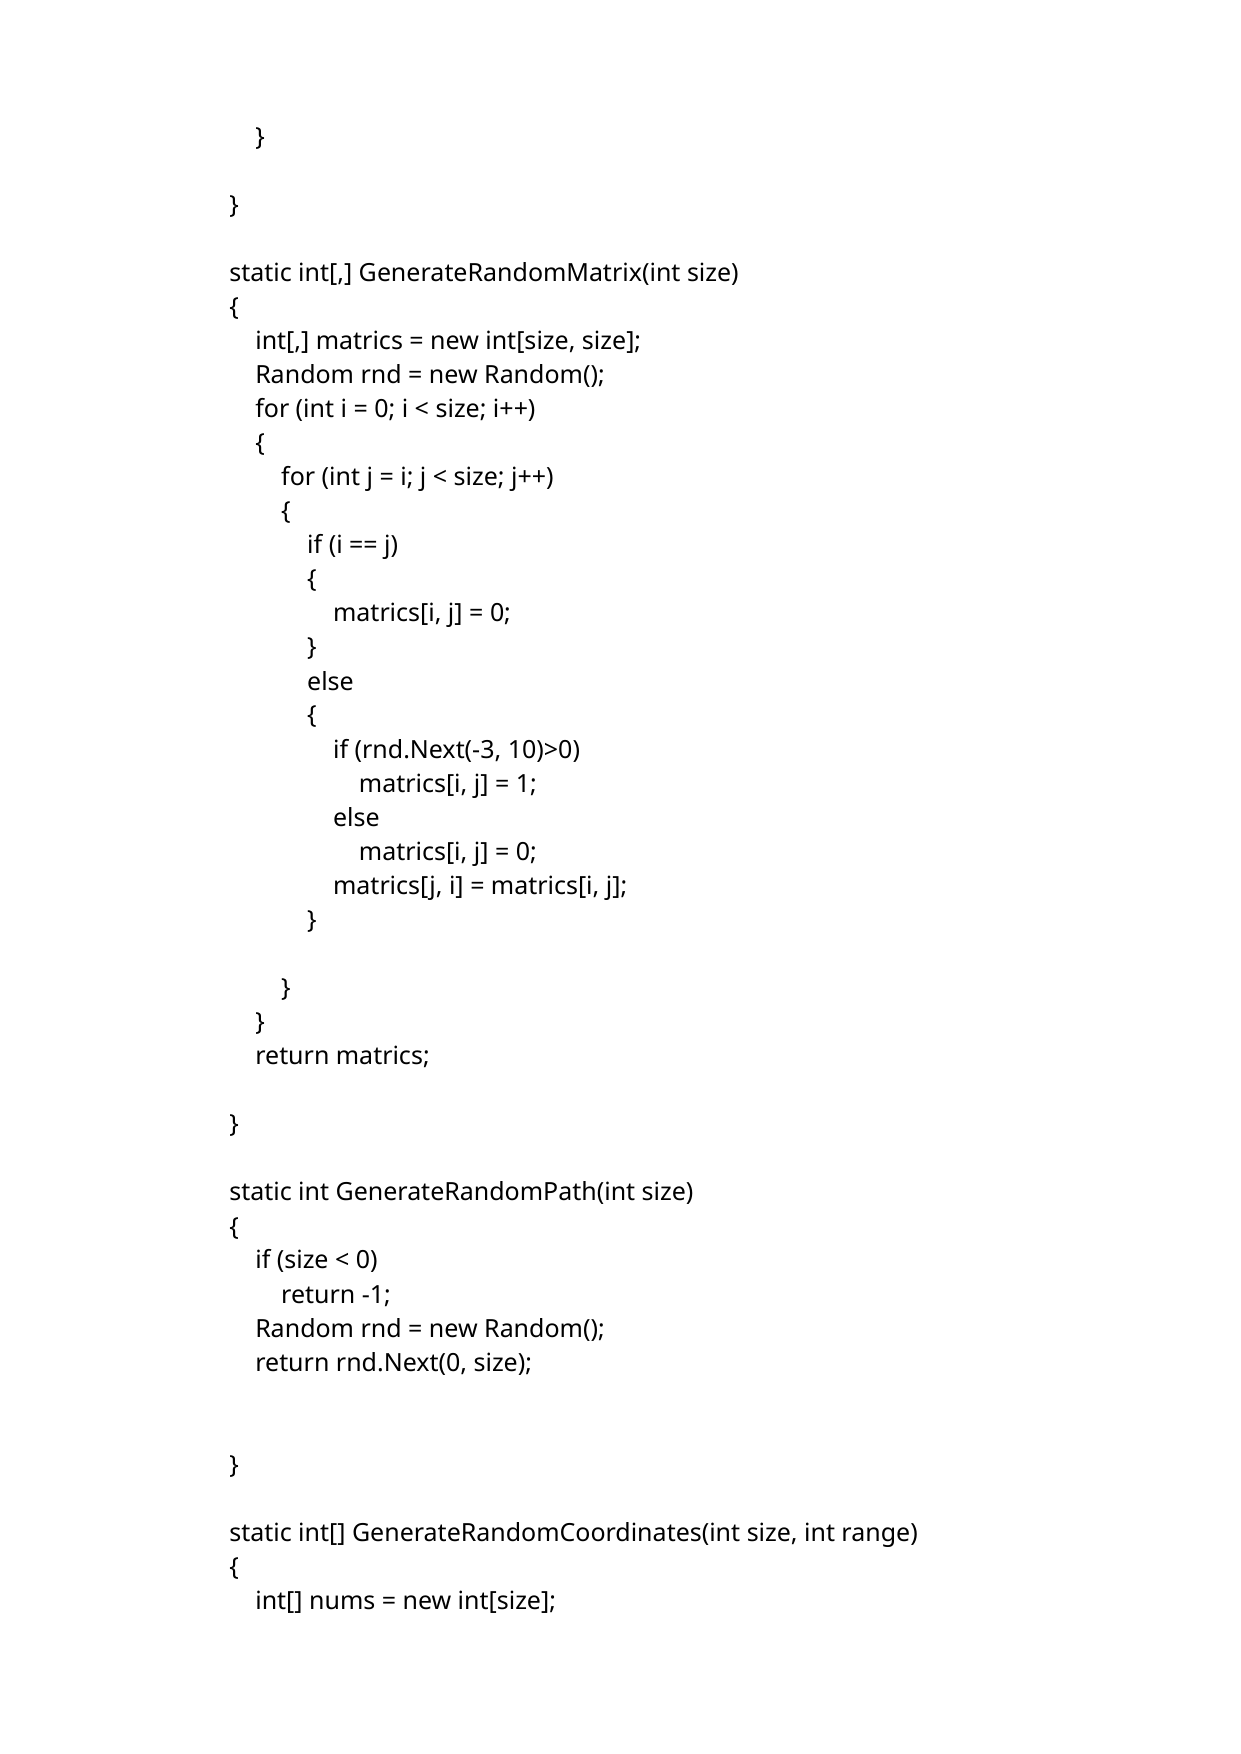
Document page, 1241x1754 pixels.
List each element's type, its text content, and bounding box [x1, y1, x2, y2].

text } [177, 186, 1152, 220]
text matrics[i, j] = 0; [177, 833, 1152, 867]
text static int[] GenerateRandomCoordinates(int size, int range) [177, 1515, 1152, 1549]
text return matrics; [177, 1038, 1152, 1072]
text int[,] matrics = new int[size, size]; [177, 322, 1152, 357]
text } [177, 1106, 1152, 1140]
text else [177, 799, 1152, 833]
text matrics[j, i] = matrics[i, j]; [177, 867, 1152, 902]
text } [177, 970, 1152, 1004]
text { [177, 1208, 1152, 1242]
text matrics[i, j] = 1; [177, 765, 1152, 799]
text } [177, 1004, 1152, 1038]
text { [177, 425, 1152, 459]
text static int[,] GenerateRandomMatrix(int size) [177, 254, 1152, 288]
text } [177, 118, 1152, 152]
text for (int j = i; j < size; j++) [177, 459, 1152, 493]
text { [177, 1549, 1152, 1583]
text for (int i = 0; i < size; i++) [177, 391, 1152, 425]
text { [177, 288, 1152, 322]
text else [177, 663, 1152, 697]
text int[] nums = new int[size]; [177, 1583, 1152, 1617]
text } [177, 1447, 1152, 1481]
text matrics[i, j] = 0; [177, 595, 1152, 629]
text return -1; [177, 1276, 1152, 1310]
text { [177, 561, 1152, 595]
text } [177, 629, 1152, 663]
text if (i == j) [177, 527, 1152, 561]
text if (size < 0) [177, 1242, 1152, 1276]
text static int GenerateRandomPath(int size) [177, 1174, 1152, 1208]
text return rnd.Next(0, size); [177, 1344, 1152, 1378]
text { [177, 493, 1152, 527]
text if (rnd.Next(-3, 10)>0) [177, 731, 1152, 765]
text Random rnd = new Random(); [177, 1310, 1152, 1344]
text { [177, 697, 1152, 731]
text } [177, 902, 1152, 936]
text Random rnd = new Random(); [177, 357, 1152, 391]
